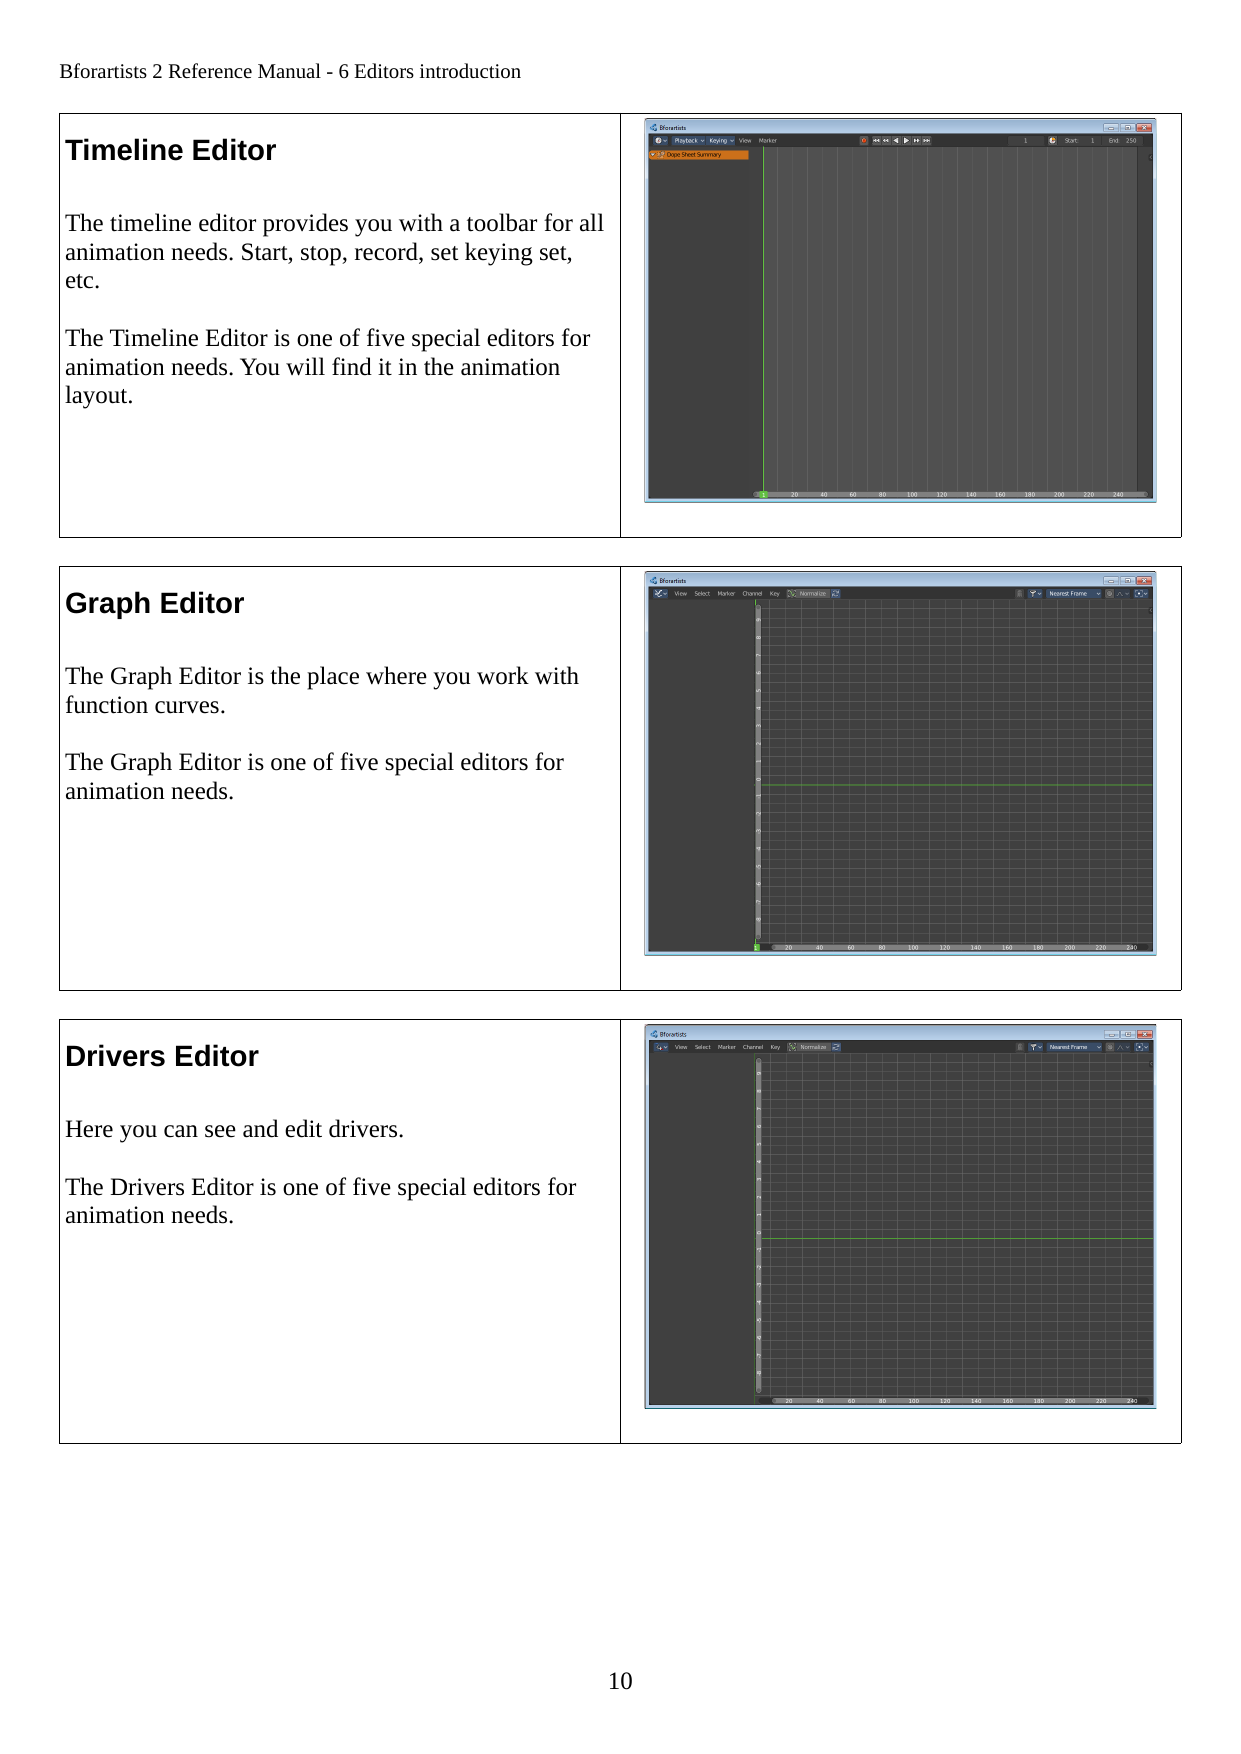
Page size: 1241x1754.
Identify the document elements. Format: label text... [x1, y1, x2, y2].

table_header Timeline Editor The timeline editor provides you with a toolbar for all animation needs. Start, stop, record, set keying set, etc. The Timeline Editor is one of five special editors for animation needs. You will find it in the animation layout. [60, 114, 620, 537]
table_header [621, 1020, 1181, 1443]
picture [644, 571, 1157, 956]
table_header Graph Editor The Graph Editor is the place where you work with function curves. The Graph Editor is one of five special editors for animation needs. [60, 567, 620, 990]
picture [644, 118, 1157, 503]
picture [644, 1024, 1157, 1409]
table_header [621, 567, 1181, 990]
table_header Drivers Editor Here you can see and edit drivers. The Drivers Editor is one of five special editors for animation needs. [60, 1020, 620, 1443]
table_header [621, 114, 1181, 537]
